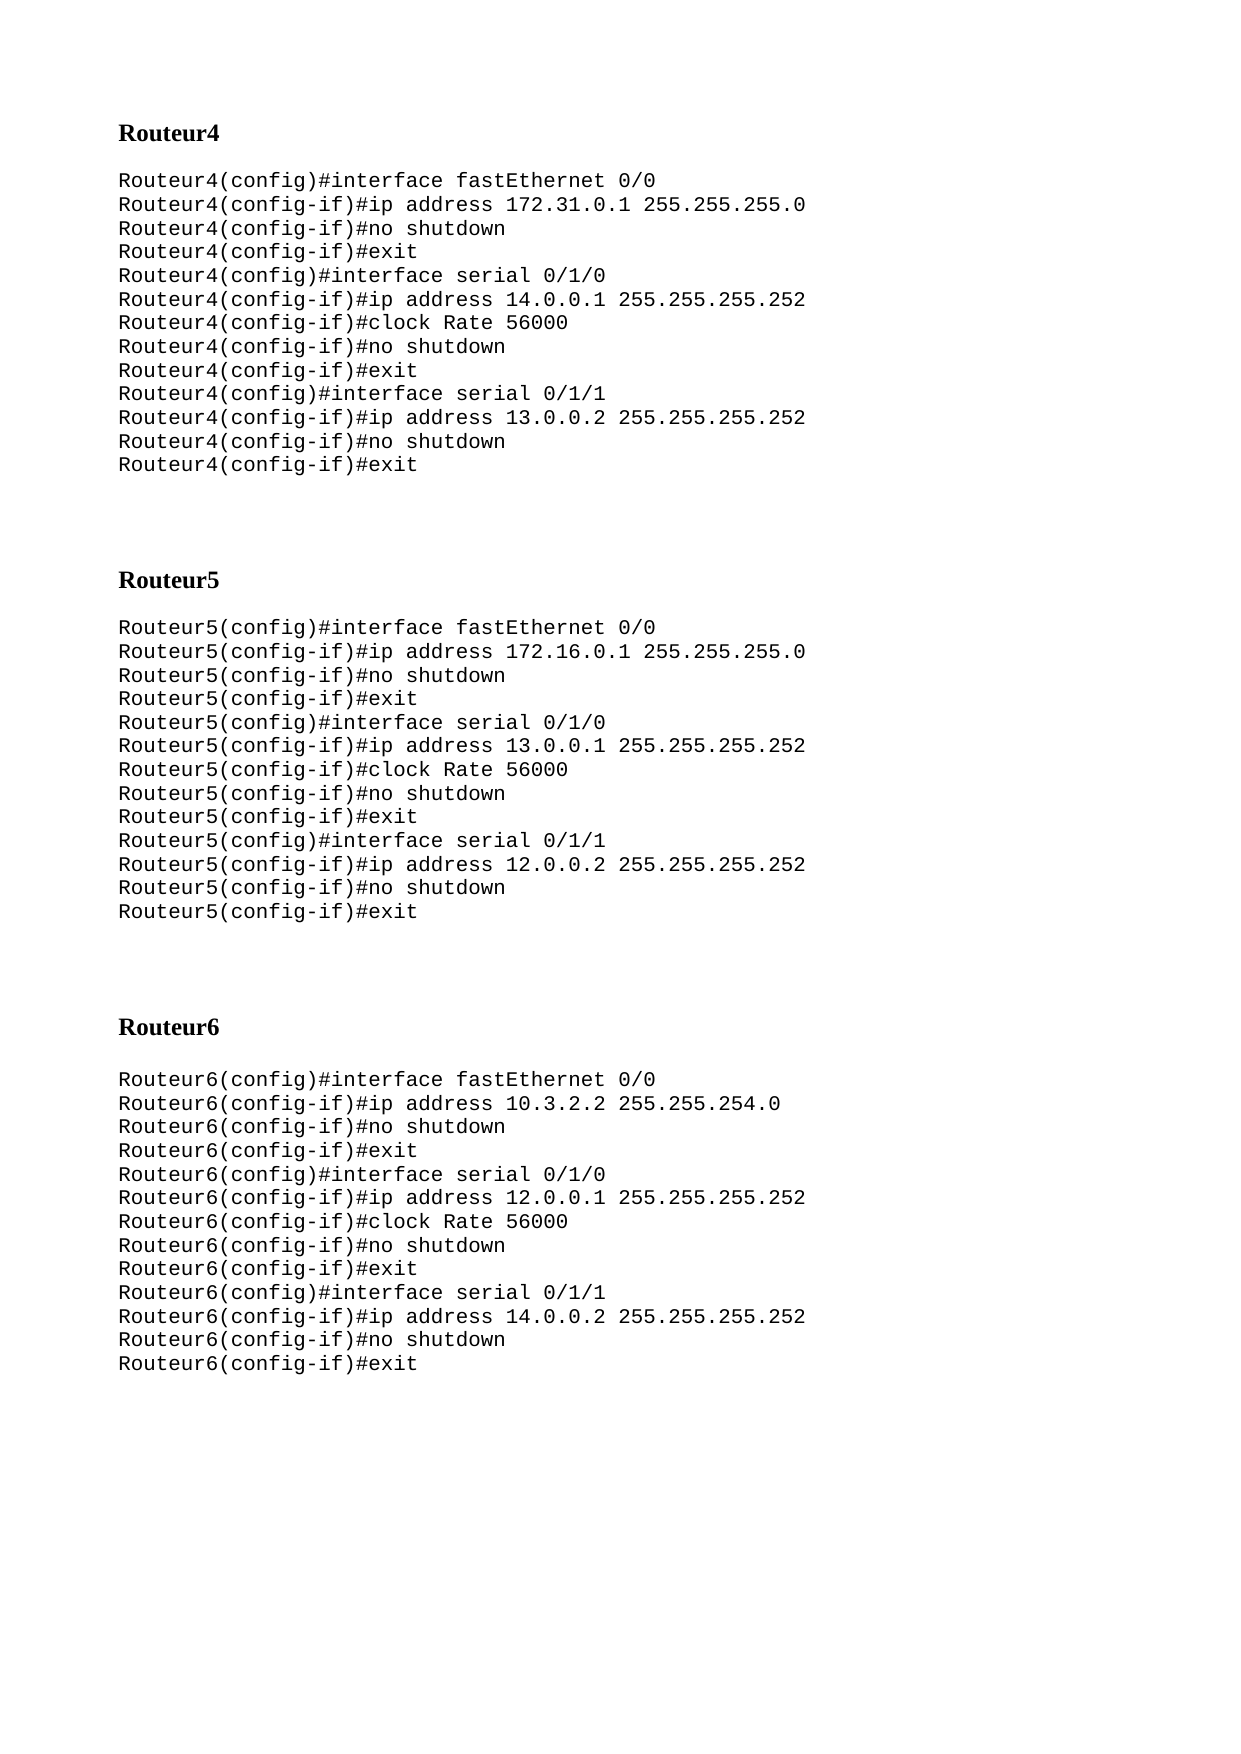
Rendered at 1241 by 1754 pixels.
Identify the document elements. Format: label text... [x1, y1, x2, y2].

text Routeur6(config)#interface fastEthernet 0/0 [118, 1069, 1122, 1093]
text Routeur6(config-if)#no shutdown [118, 1329, 1122, 1353]
text Routeur5(config-if)#exit [118, 901, 1122, 925]
text Routeur4(config-if)#clock Rate 56000 [118, 312, 1122, 336]
text Routeur4(config-if)#ip address 172.31.0.1 255.255.255.0 [118, 194, 1122, 218]
text Routeur6(config)#interface serial 0/1/1 [118, 1282, 1122, 1306]
text Routeur5(config-if)#no shutdown [118, 877, 1122, 901]
text Routeur4(config-if)#no shutdown [118, 431, 1122, 454]
text Routeur5(config-if)#exit [118, 806, 1122, 830]
text Routeur4(config-if)#exit [118, 360, 1122, 383]
text Routeur5(config-if)#clock Rate 56000 [118, 759, 1122, 783]
text Routeur6(config-if)#no shutdown [118, 1116, 1122, 1140]
text Routeur4(config-if)#exit [118, 454, 1122, 478]
text Routeur6(config-if)#clock Rate 56000 [118, 1211, 1122, 1235]
text Routeur5(config-if)#no shutdown [118, 783, 1122, 806]
text Routeur4(config-if)#no shutdown [118, 218, 1122, 241]
text Routeur6(config-if)#ip address 10.3.2.2 255.255.254.0 [118, 1093, 1122, 1116]
text Routeur5(config-if)#ip address 12.0.0.2 255.255.255.252 [118, 854, 1122, 877]
text Routeur6(config-if)#exit [118, 1258, 1122, 1282]
text Routeur5(config)#interface fastEthernet 0/0 [118, 617, 1122, 641]
text Routeur5(config)#interface serial 0/1/0 [118, 712, 1122, 736]
text Routeur4(config-if)#no shutdown [118, 336, 1122, 360]
text Routeur5(config)#interface serial 0/1/1 [118, 830, 1122, 854]
text Routeur6(config-if)#ip address 12.0.0.1 255.255.255.252 [118, 1187, 1122, 1211]
text Routeur5(config-if)#exit [118, 688, 1122, 712]
text Routeur6(config-if)#no shutdown [118, 1235, 1122, 1258]
text Routeur4(config)#interface serial 0/1/0 [118, 265, 1122, 289]
text Routeur6(config)#interface serial 0/1/0 [118, 1164, 1122, 1187]
text Routeur4(config-if)#ip address 13.0.0.2 255.255.255.252 [118, 407, 1122, 431]
text Routeur6(config-if)#exit [118, 1353, 1122, 1377]
text Routeur5(config-if)#ip address 13.0.0.1 255.255.255.252 [118, 736, 1122, 759]
text Routeur4(config-if)#ip address 14.0.0.1 255.255.255.252 [118, 289, 1122, 312]
text Routeur6(config-if)#ip address 14.0.0.2 255.255.255.252 [118, 1306, 1122, 1329]
text Routeur5 [118, 565, 1122, 594]
text Routeur5(config-if)#no shutdown [118, 664, 1122, 688]
text Routeur6(config-if)#exit [118, 1140, 1122, 1164]
text Routeur4 [118, 118, 1122, 147]
text Routeur6 [118, 1012, 1122, 1040]
text Routeur4(config)#interface serial 0/1/1 [118, 383, 1122, 407]
text Routeur4(config)#interface fastEthernet 0/0 [118, 171, 1122, 194]
text Routeur5(config-if)#ip address 172.16.0.1 255.255.255.0 [118, 641, 1122, 664]
text Routeur4(config-if)#exit [118, 241, 1122, 265]
